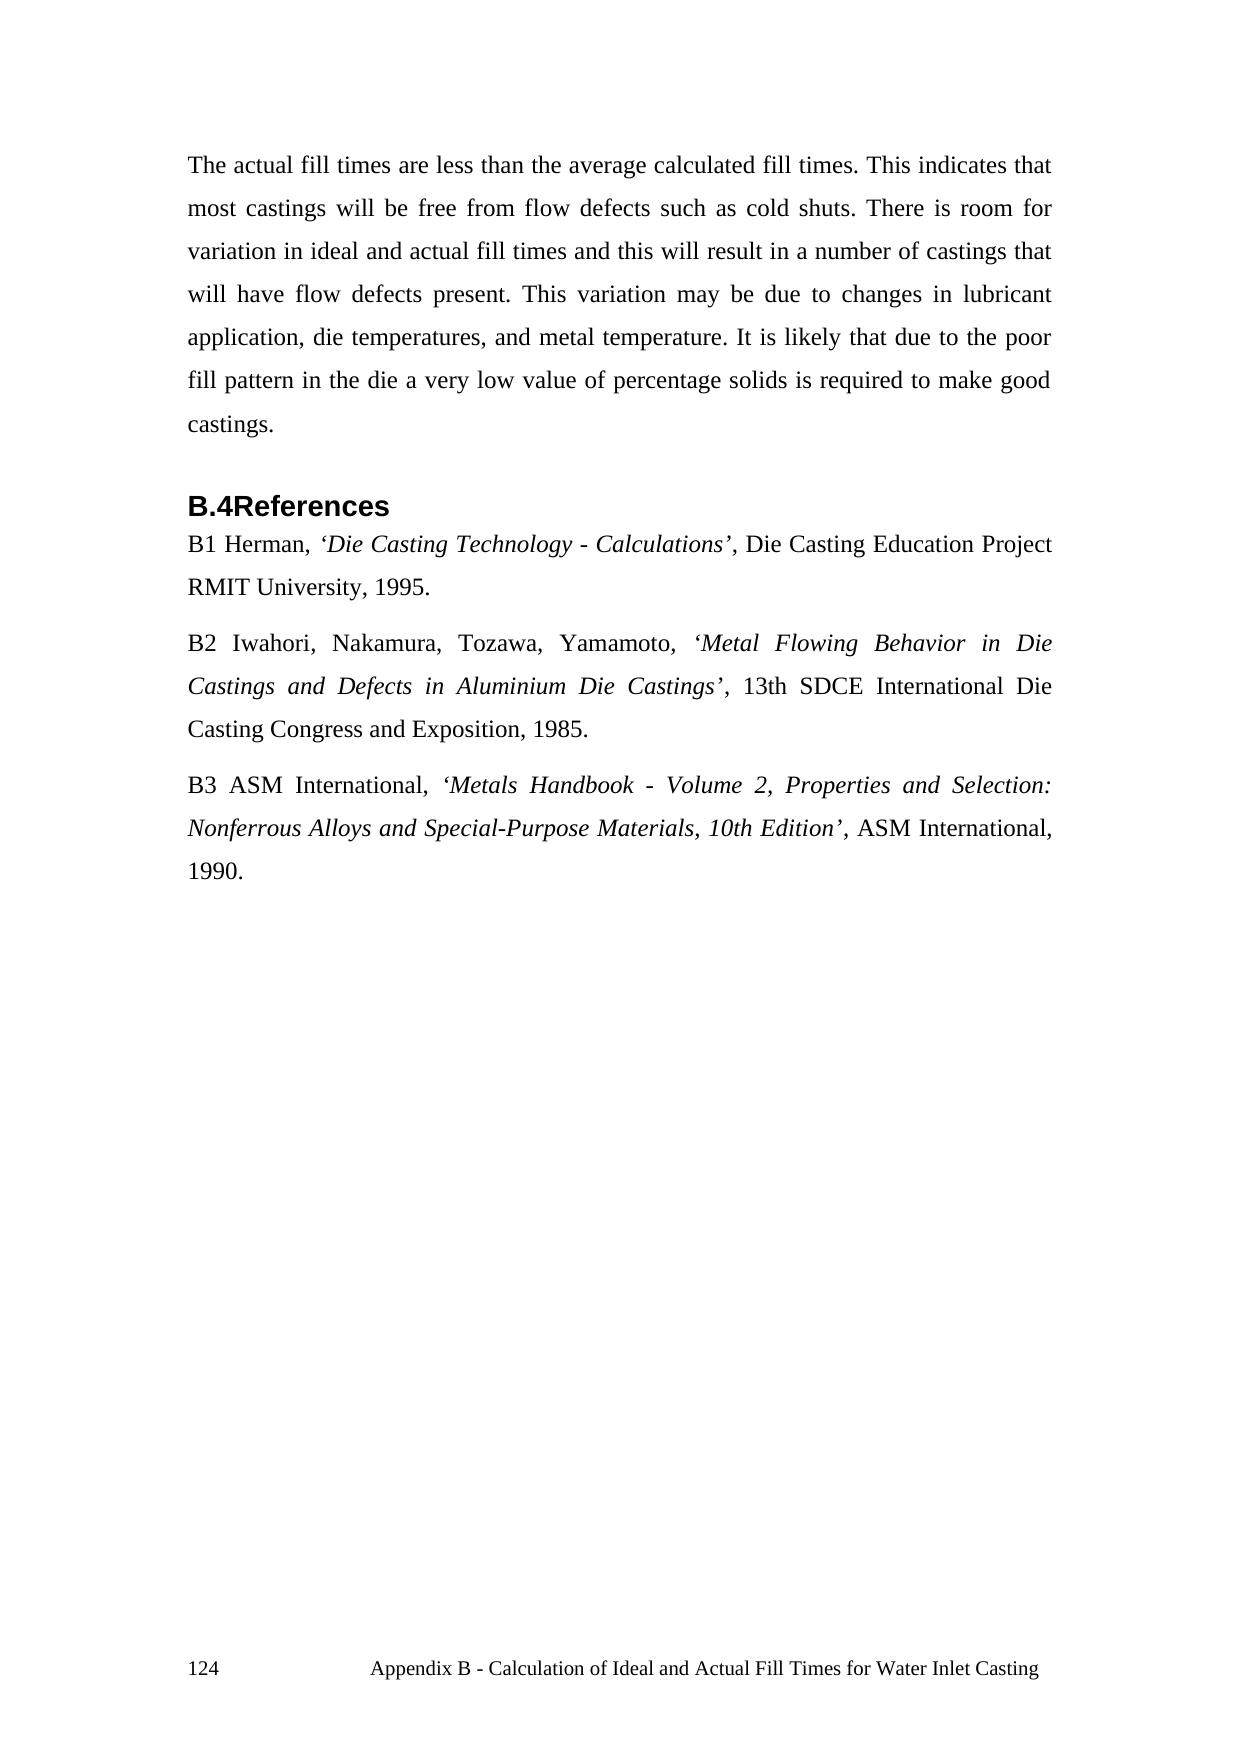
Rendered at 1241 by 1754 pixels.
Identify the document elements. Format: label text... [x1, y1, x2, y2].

subtitle References [187, 489, 1053, 523]
text B2 Iwahori, Nakamura, Tozawa, Yamamoto, ‘Metal Flowing Behavior in Die Castings and Defects in Aluminium Die Castings’, 13th SDCE International Die Casting Congress and Exposition, 1985. [187, 628, 1053, 743]
text The actual fill times are less than the average calculated fill times. This indicates that most castings will be free from flow defects such as cold shuts. There is room for variation in ideal and actual fill times and this will result in a number of castings that will have flow defects present. This variation may be due to changes in lubricant application, die temperatures, and metal temperature. It is likely that due to the poor fill pattern in the die a very low value of percentage solids is required to make good castings. [187, 150, 1053, 437]
text B1 Herman, ‘Die Casting Technology - Calculations’, Die Casting Education Project RMIT University, 1995. [187, 529, 1053, 601]
text B3 ASM International, ‘Metals Handbook - Volume 2, Properties and Selection: Nonferrous Alloys and Special-Purpose Materials, 10th Edition’, ASM International, 1990. [187, 770, 1053, 885]
